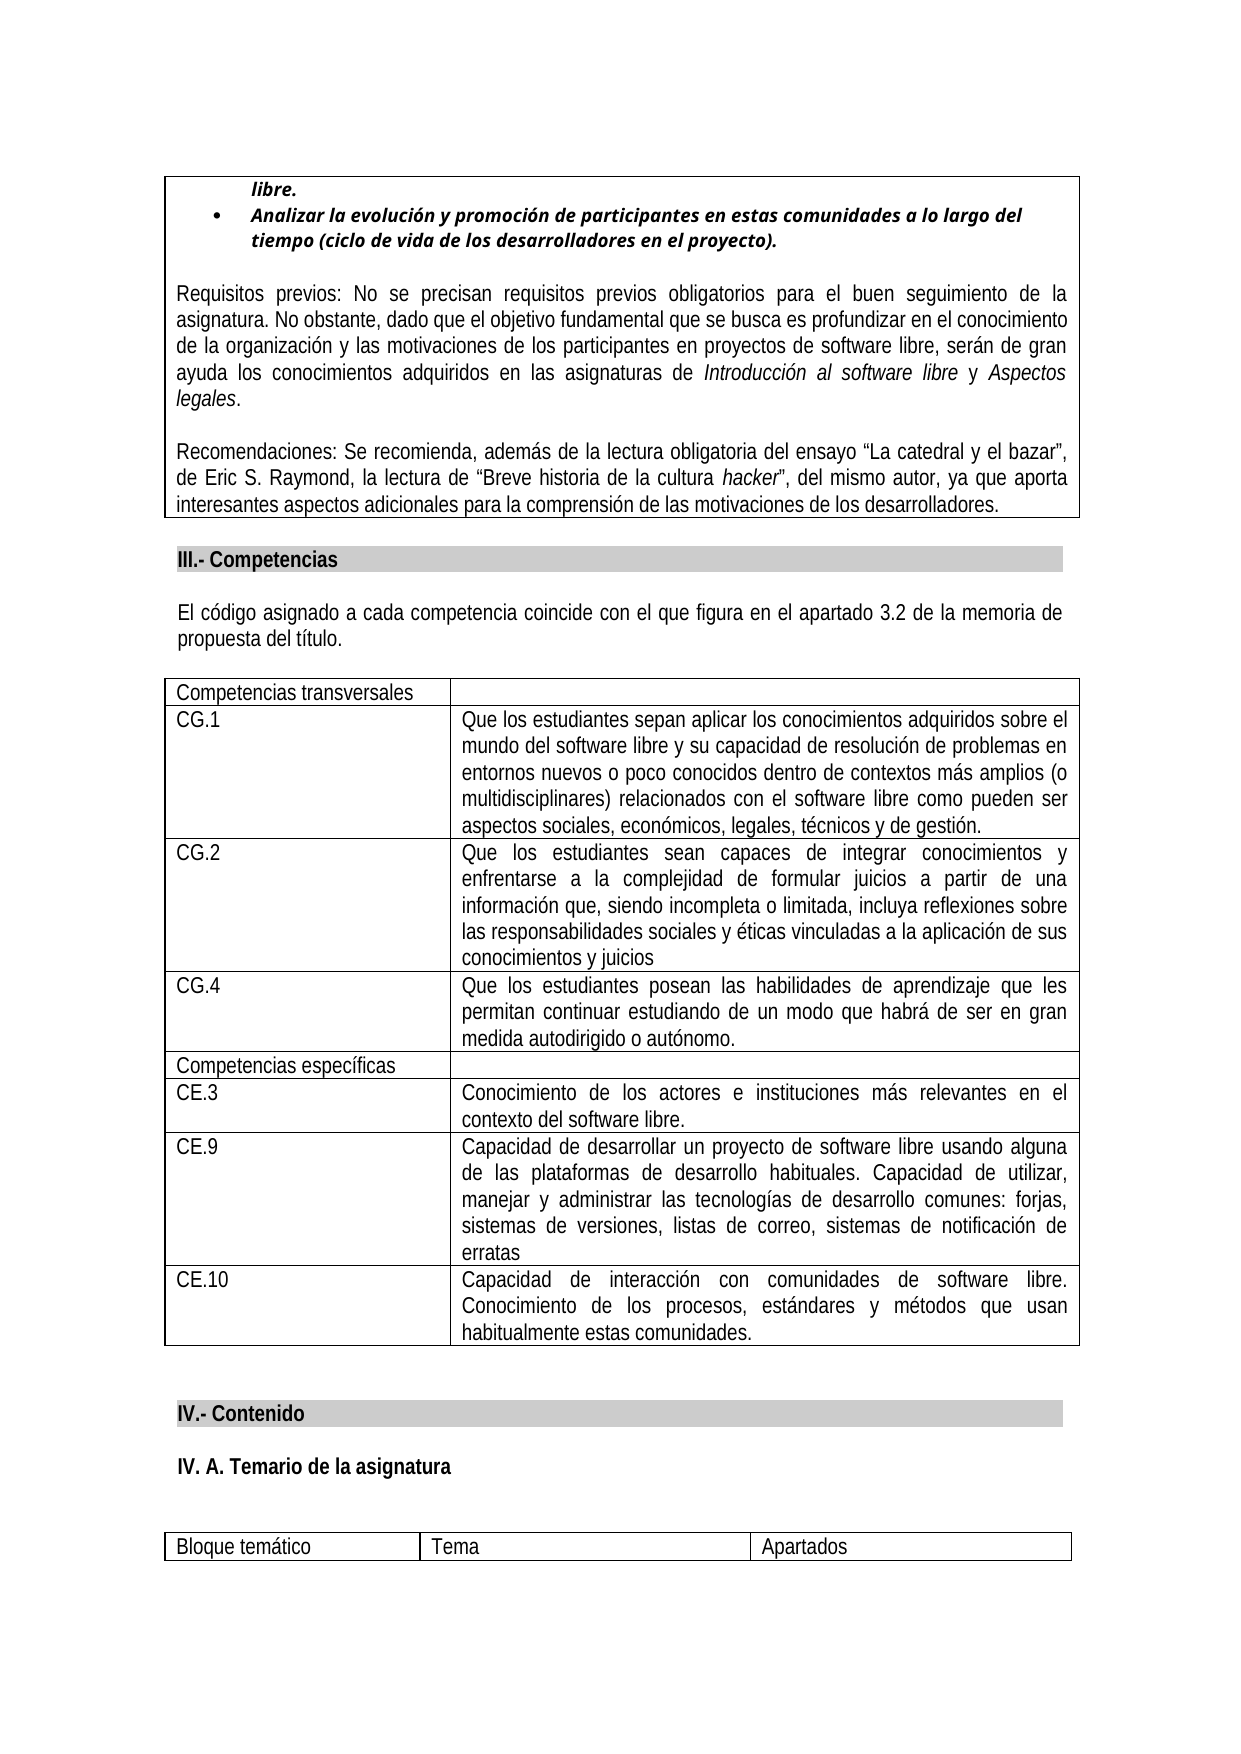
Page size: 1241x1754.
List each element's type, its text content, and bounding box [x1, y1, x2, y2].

table_cell CG.4 [166, 972, 450, 1051]
table_cell Conocimiento de los actores e instituciones más relevantes en el contexto del software libre. [451, 1079, 1079, 1132]
table_cell CE.10 [166, 1266, 450, 1345]
table_cell Capacidad de desarrollar un proyecto de software libre usando alguna de las plataformas de desarrollo habituales. Capacidad de utilizar, manejar y administrar las tecnologías de desarrollo comunes: forjas, sistemas de versiones, listas de correo, sistemas de notificación de erratas [451, 1133, 1079, 1265]
text IV.- Contenido [177, 1400, 1063, 1427]
table_cell Capacidad de interacción con comunidades de software libre. Conocimiento de los procesos, estándares y métodos que usan habitualmente estas comunidades. [451, 1266, 1079, 1345]
table_header Bloque temático [166, 1533, 419, 1559]
table_cell CE.3 [166, 1079, 450, 1132]
table_header Tema [421, 1533, 750, 1559]
text III.- Competencias [177, 546, 1063, 572]
table_cell Que los estudiantes posean las habilidades de aprendizaje que les permitan continuar estudiando de un modo que habrá de ser en gran medida autodirigido o autónomo. [451, 972, 1079, 1051]
table_cell CE.9 [166, 1133, 450, 1265]
text IV. A. Temario de la asignatura [177, 1453, 1063, 1479]
table_cell Competencias específicas [166, 1052, 450, 1078]
table_cell Que los estudiantes sean capaces de integrar conocimientos y enfrentarse a la complejidad de formular juicios a partir de una información que, siendo incompleta o limitada, incluya reflexiones sobre las responsabilidades sociales y éticas vinculadas a la aplicación de sus conocimientos y juicios [451, 839, 1079, 971]
table_cell [451, 1052, 1079, 1078]
table_header Apartados [751, 1533, 1071, 1559]
table_header [451, 679, 1079, 705]
table_cell CG.1 [166, 706, 450, 838]
table_header Competencias transversales [166, 679, 450, 705]
table_header El objetivo es ofrecer al alumno una aproximación a los diferentes perfiles de actividad y competencias que presentan los desarrolladores de proyectos de software libre. Para ello, se analiza el tipo de estructura que suelen presentar estas comunidades, así como la evolución de sus participantes dentro de dicha organización, conforme van asumiendo nuevos roles y tareas de mayor responsabilidad. Finalmente, también se ofrece una panorámica general de las diferentes motivaciones que impulsan a los desarrolladores a participar en este tipo de proyectos. Las principales competencias relacionadas con las materias de este módulo que adquirirá el estudiante una vez completado serán las siguientes: Conocer las diferencias entre la organización tradicional centralizada de proyectos de software y el modelo de bazar. Conocer los diferentes roles que desempeñan los desarrolladores y participantes en proyectos de software libre. Analizar las diferentes tareas y perfiles técnicos asociados a cada rol específico dentro de un proyecto. Reconocer la estructura de organización de las comunidades de desarrollo de software libre. Analizar la evolución y promoción de participantes en estas comunidades a lo largo del tiempo (ciclo de vida de los desarrolladores en el proyecto). Requisitos previos: No se precisan requisitos previos obligatorios para el buen seguimiento de la asignatura. No obstante, dado que el objetivo fundamental que se busca es profundizar en el conocimiento de la organización y las motivaciones de los participantes en proyectos de software libre, serán de gran ayuda los conocimientos adquiridos en las asignaturas de Introducción al software libre y Aspectos legales. Recomendaciones: Se recomienda, además de la lectura obligatoria del ensayo “La catedral y el bazar”, de Eric S. Raymond, la lectura de “Breve historia de la cultura hacker”, del mismo autor, ya que aporta interesantes aspectos adicionales para la comprensión de las motivaciones de los desarrolladores. [166, 177, 1079, 517]
table_cell CG.2 [166, 839, 450, 971]
table_cell Que los estudiantes sepan aplicar los conocimientos adquiridos sobre el mundo del software libre y su capacidad de resolución de problemas en entornos nuevos o poco conocidos dentro de contextos más amplios (o multidisciplinares) relacionados con el software libre como pueden ser aspectos sociales, económicos, legales, técnicos y de gestión. [451, 706, 1079, 838]
text El código asignado a cada competencia coincide con el que figura en el apartado 3.2 de la memoria de propuesta del título. [177, 599, 1063, 651]
